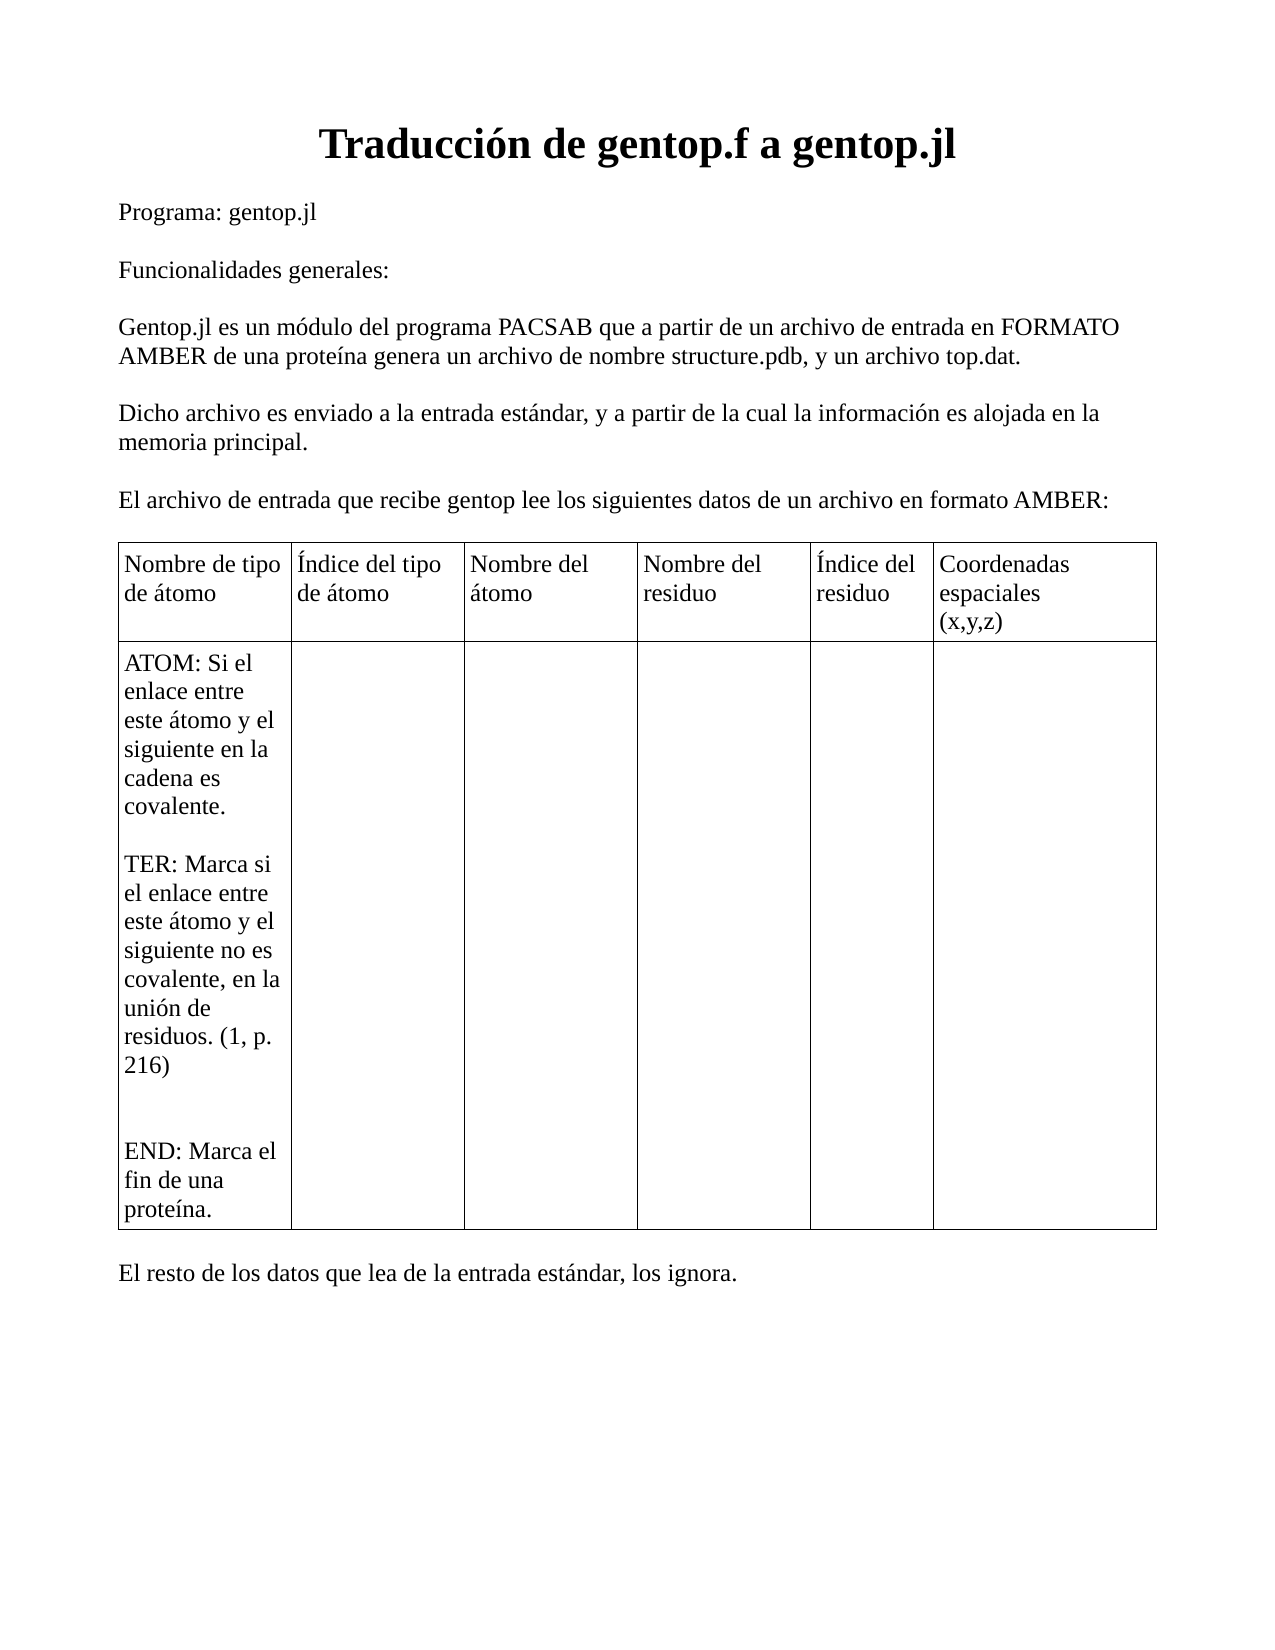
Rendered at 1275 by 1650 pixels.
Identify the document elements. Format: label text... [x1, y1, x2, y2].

text El resto de los datos que lea de la entrada estándar, los ignora. [118, 1258, 1157, 1287]
table_header Índice del residuo [811, 543, 933, 641]
text El archivo de entrada que recibe gentop lee los siguientes datos de un archivo en formato AMBER: [118, 485, 1157, 513]
text Programa: gentop.jl [118, 197, 1157, 226]
table_cell [811, 642, 933, 1228]
table_header Nombre del residuo [638, 543, 810, 641]
text Dicho archivo es enviado a la entrada estándar, y a partir de la cual la información es alojada en la memoria principal. [118, 398, 1157, 456]
table_cell [465, 642, 637, 1228]
table_cell [638, 642, 810, 1228]
table_cell ATOM: Si el enlace entre este átomo y el siguiente en la cadena es covalente. TER: Marca si el enlace entre este átomo y el siguiente no es covalente, en la unión de residuos. (1, p. 216) END: Marca el fin de una proteína. [119, 642, 291, 1228]
table_header Nombre de tipo de átomo [119, 543, 291, 641]
text Gentop.jl es un módulo del programa PACSAB que a partir de un archivo de entrada en FORMATO AMBER de una proteína genera un archivo de nombre structure.pdb, y un archivo top.dat. [118, 312, 1157, 370]
text Funcionalidades generales: [118, 255, 1157, 283]
table_header Índice del tipo de átomo [292, 543, 464, 641]
table_cell [934, 642, 1156, 1228]
table_header Coordenadas espaciales (x,y,z) [934, 543, 1156, 641]
table_cell [292, 642, 464, 1228]
text Traducción de gentop.f a gentop.jl [118, 118, 1157, 168]
table_header Nombre del átomo [465, 543, 637, 641]
